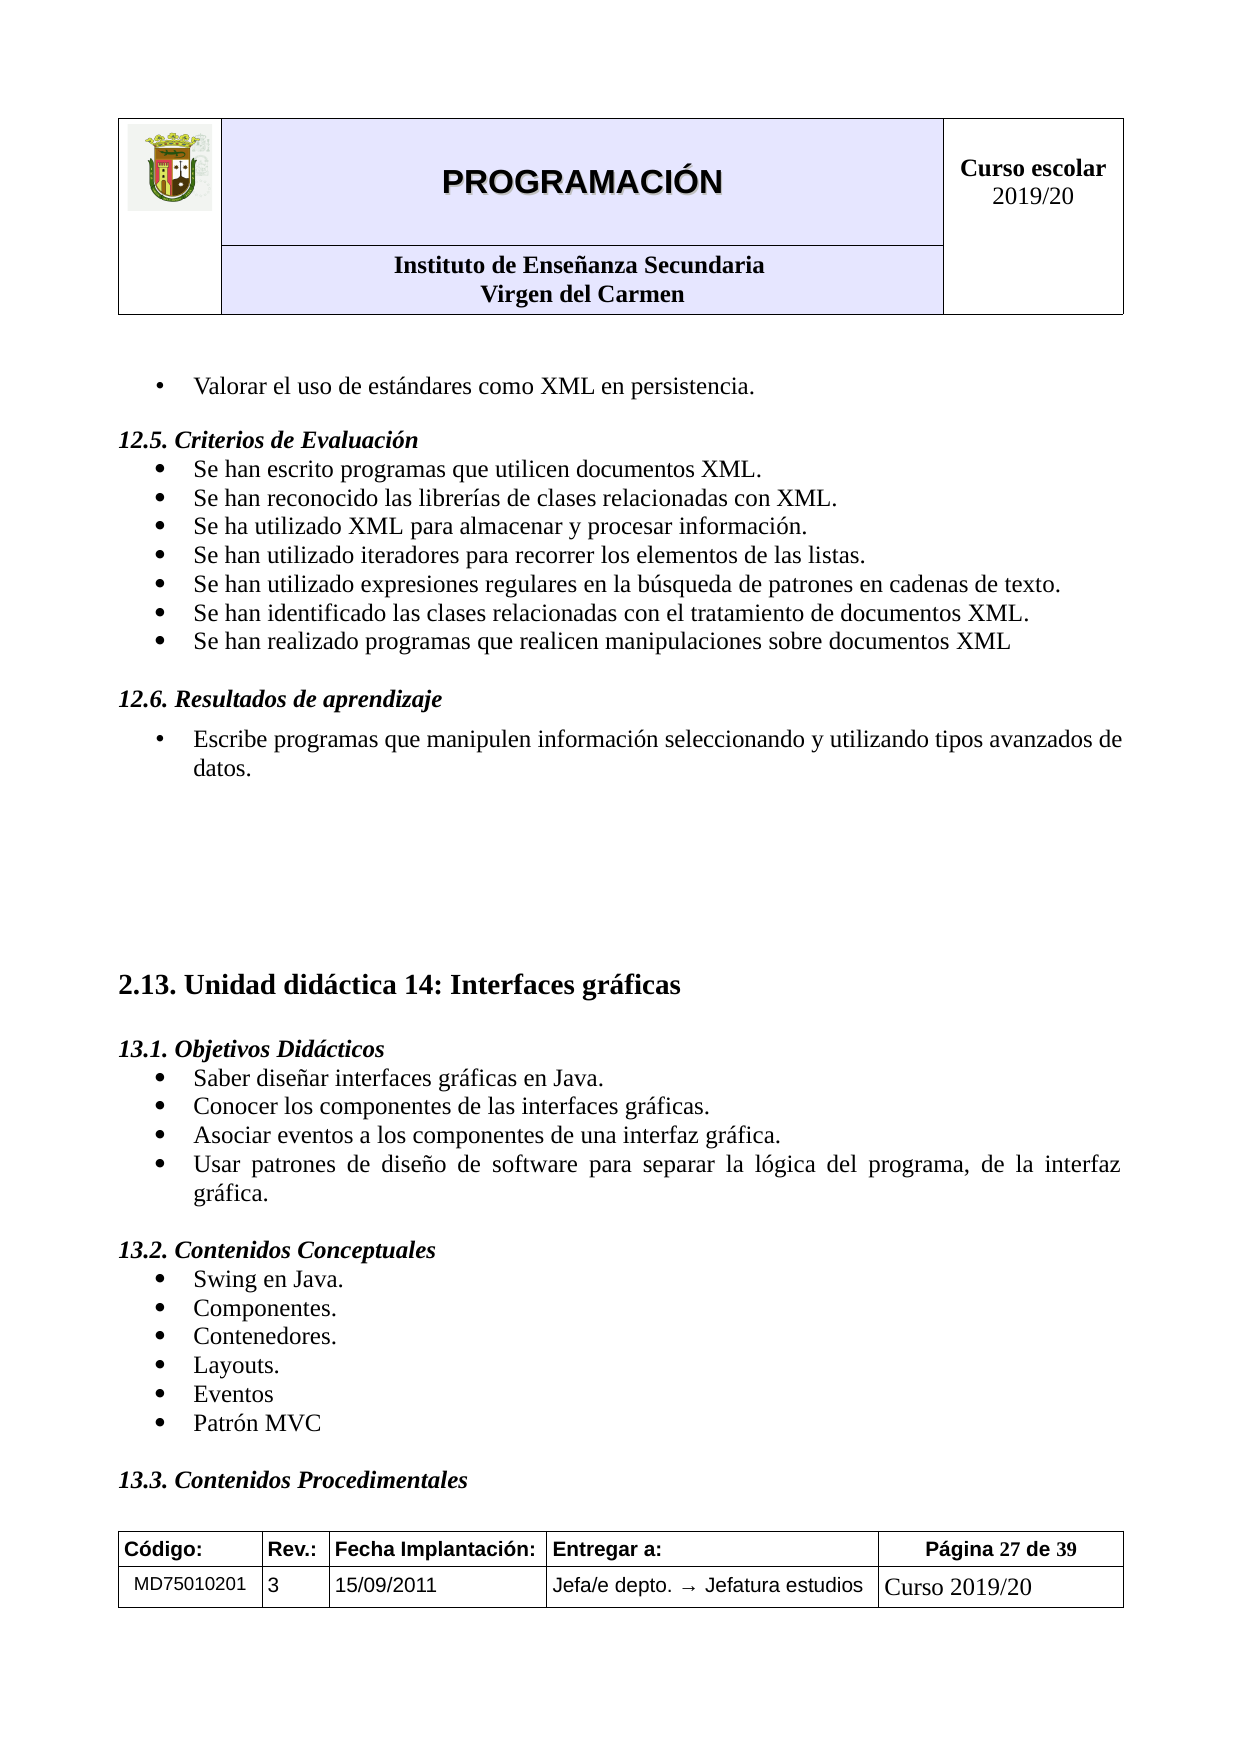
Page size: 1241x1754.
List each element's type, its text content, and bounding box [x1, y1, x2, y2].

list Layouts. [156, 1350, 1122, 1379]
list Se han utilizado expresiones regulares en la búsqueda de patrones en cadenas de texto. [156, 569, 1122, 598]
subtitle Criterios de Evaluación [118, 425, 1122, 454]
list Escribe programas que manipulen información seleccionando y utilizando tipos avanzados de datos. [156, 724, 1122, 782]
list Asociar eventos a los componentes de una interfaz gráfica. [156, 1120, 1122, 1149]
subtitle Resultados de aprendizaje [118, 684, 1122, 713]
subtitle Unidad didáctica 14: Interfaces gráficas [118, 967, 1122, 1000]
list Swing en Java. [156, 1264, 1122, 1293]
subtitle Contenidos Conceptuales [118, 1235, 1122, 1264]
list Patrón MVC [156, 1408, 1122, 1436]
list Saber diseñar interfaces gráficas en Java. [156, 1063, 1122, 1091]
picture [127, 124, 213, 211]
list Usar patrones de diseño de software para separar la lógica del programa, de la interfaz gráfica. [156, 1149, 1122, 1206]
list Se ha utilizado XML para almacenar y procesar información. [156, 511, 1122, 540]
list Componentes. [156, 1293, 1122, 1321]
list Se han identificado las clases relacionadas con el tratamiento de documentos XML. [156, 598, 1122, 626]
subtitle Contenidos Procedimentales [118, 1465, 1122, 1494]
list Se han realizado programas que realicen manipulaciones sobre documentos XML [156, 626, 1122, 655]
subtitle Objetivos Didácticos [118, 1034, 1122, 1063]
list Valorar el uso de estándares como XML en persistencia. [156, 371, 1122, 400]
list Conocer los componentes de las interfaces gráficas. [156, 1091, 1122, 1120]
list Se han utilizado iteradores para recorrer los elementos de las listas. [156, 540, 1122, 569]
list Eventos [156, 1379, 1122, 1408]
list Contenedores. [156, 1321, 1122, 1350]
list Se han escrito programas que utilicen documentos XML. [156, 454, 1122, 483]
list Se han reconocido las librerías de clases relacionadas con XML. [156, 483, 1122, 511]
